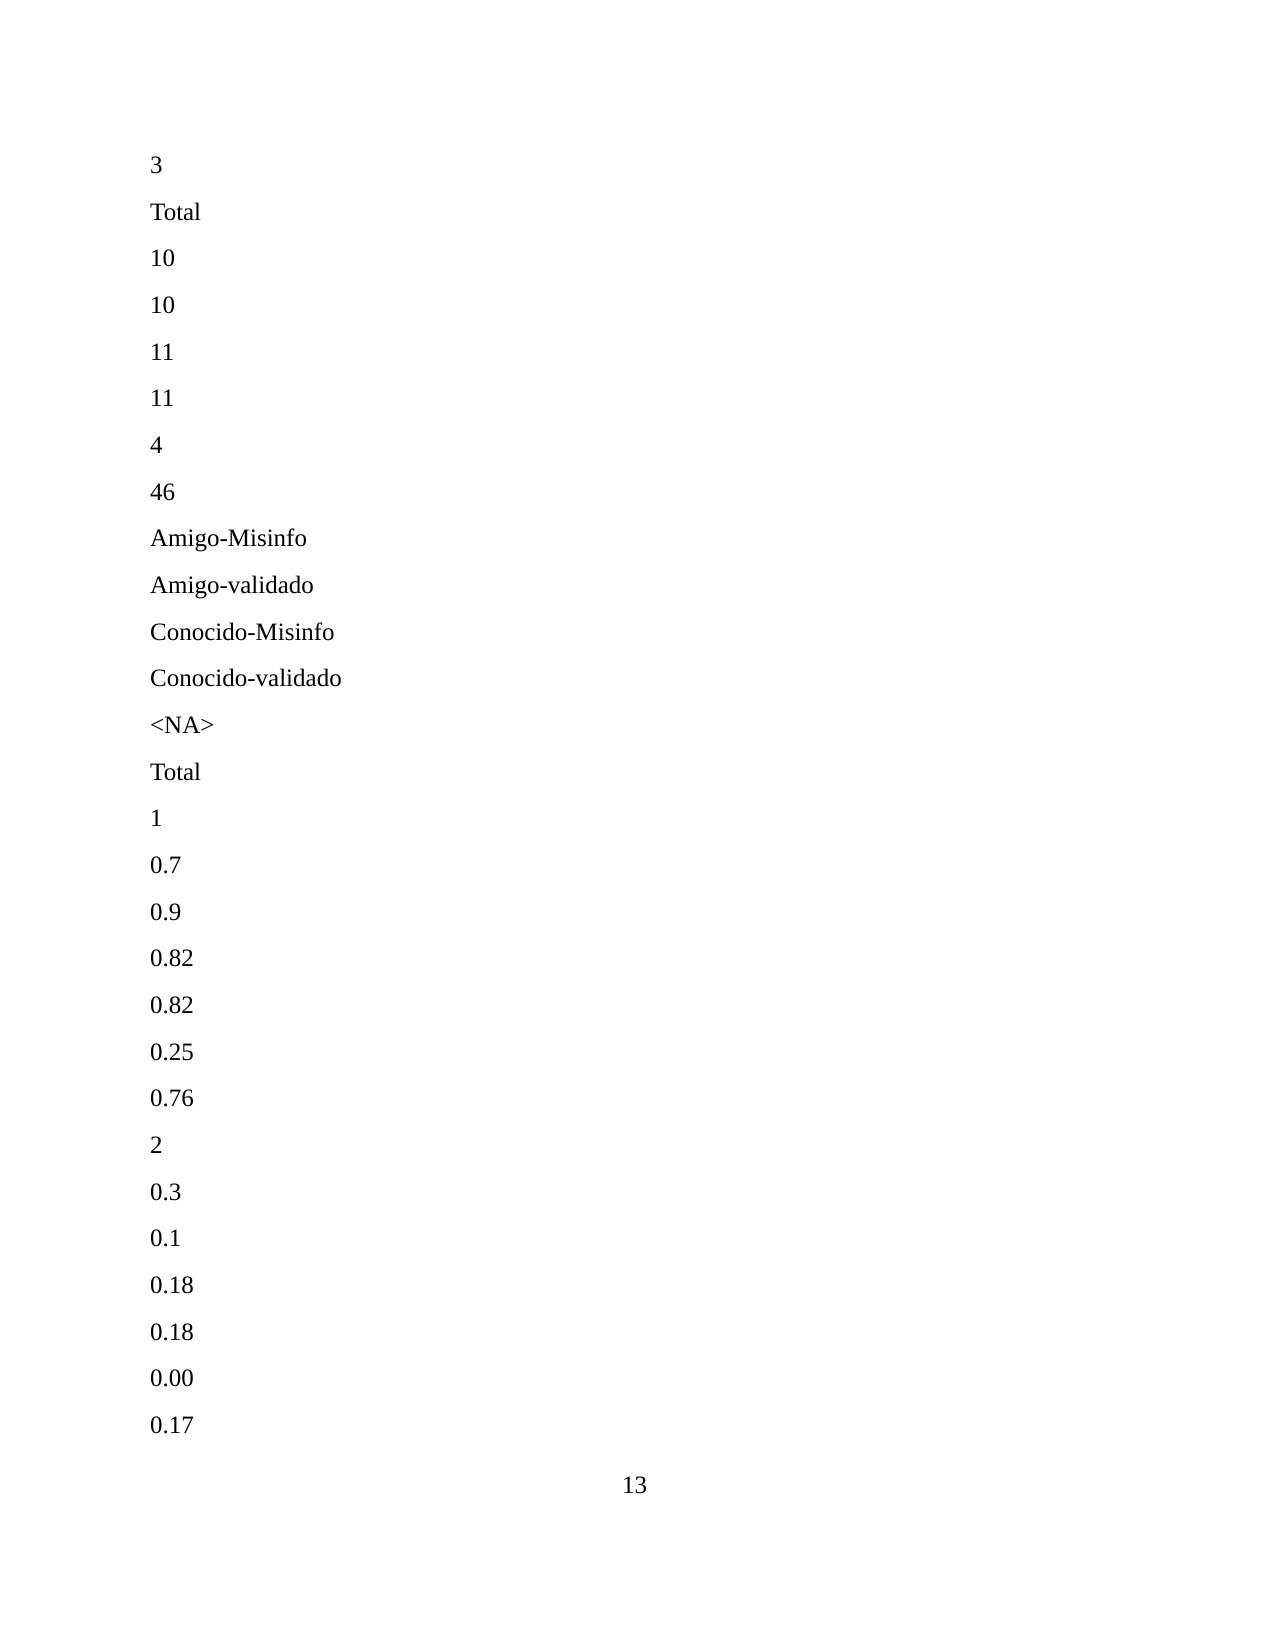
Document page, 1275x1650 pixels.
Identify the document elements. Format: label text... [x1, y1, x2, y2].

text 2 [150, 1130, 1125, 1159]
text Conocido-Misinfo [150, 617, 1125, 645]
text 46 [150, 477, 1125, 505]
text 0.1 [150, 1223, 1125, 1252]
text 0.76 [150, 1083, 1125, 1112]
text 0.3 [150, 1177, 1125, 1205]
text 3 [150, 150, 1125, 179]
text 0.7 [150, 850, 1125, 879]
text 0.9 [150, 897, 1125, 925]
text 0.82 [150, 990, 1125, 1019]
text 0.18 [150, 1270, 1125, 1299]
text 0.82 [150, 943, 1125, 972]
text 10 [150, 243, 1125, 272]
text Amigo-validado [150, 570, 1125, 599]
text Total [150, 757, 1125, 785]
text Amigo-Misinfo [150, 523, 1125, 552]
text 11 [150, 337, 1125, 365]
text 4 [150, 430, 1125, 459]
text 0.18 [150, 1317, 1125, 1345]
text Total [150, 197, 1125, 225]
text 0.25 [150, 1037, 1125, 1065]
text 1 [150, 803, 1125, 832]
text 10 [150, 290, 1125, 319]
text Conocido-validado [150, 663, 1125, 692]
text 11 [150, 383, 1125, 412]
text 0.00 [150, 1363, 1125, 1392]
text 0.17 [150, 1410, 1125, 1439]
text <NA> [150, 710, 1125, 739]
